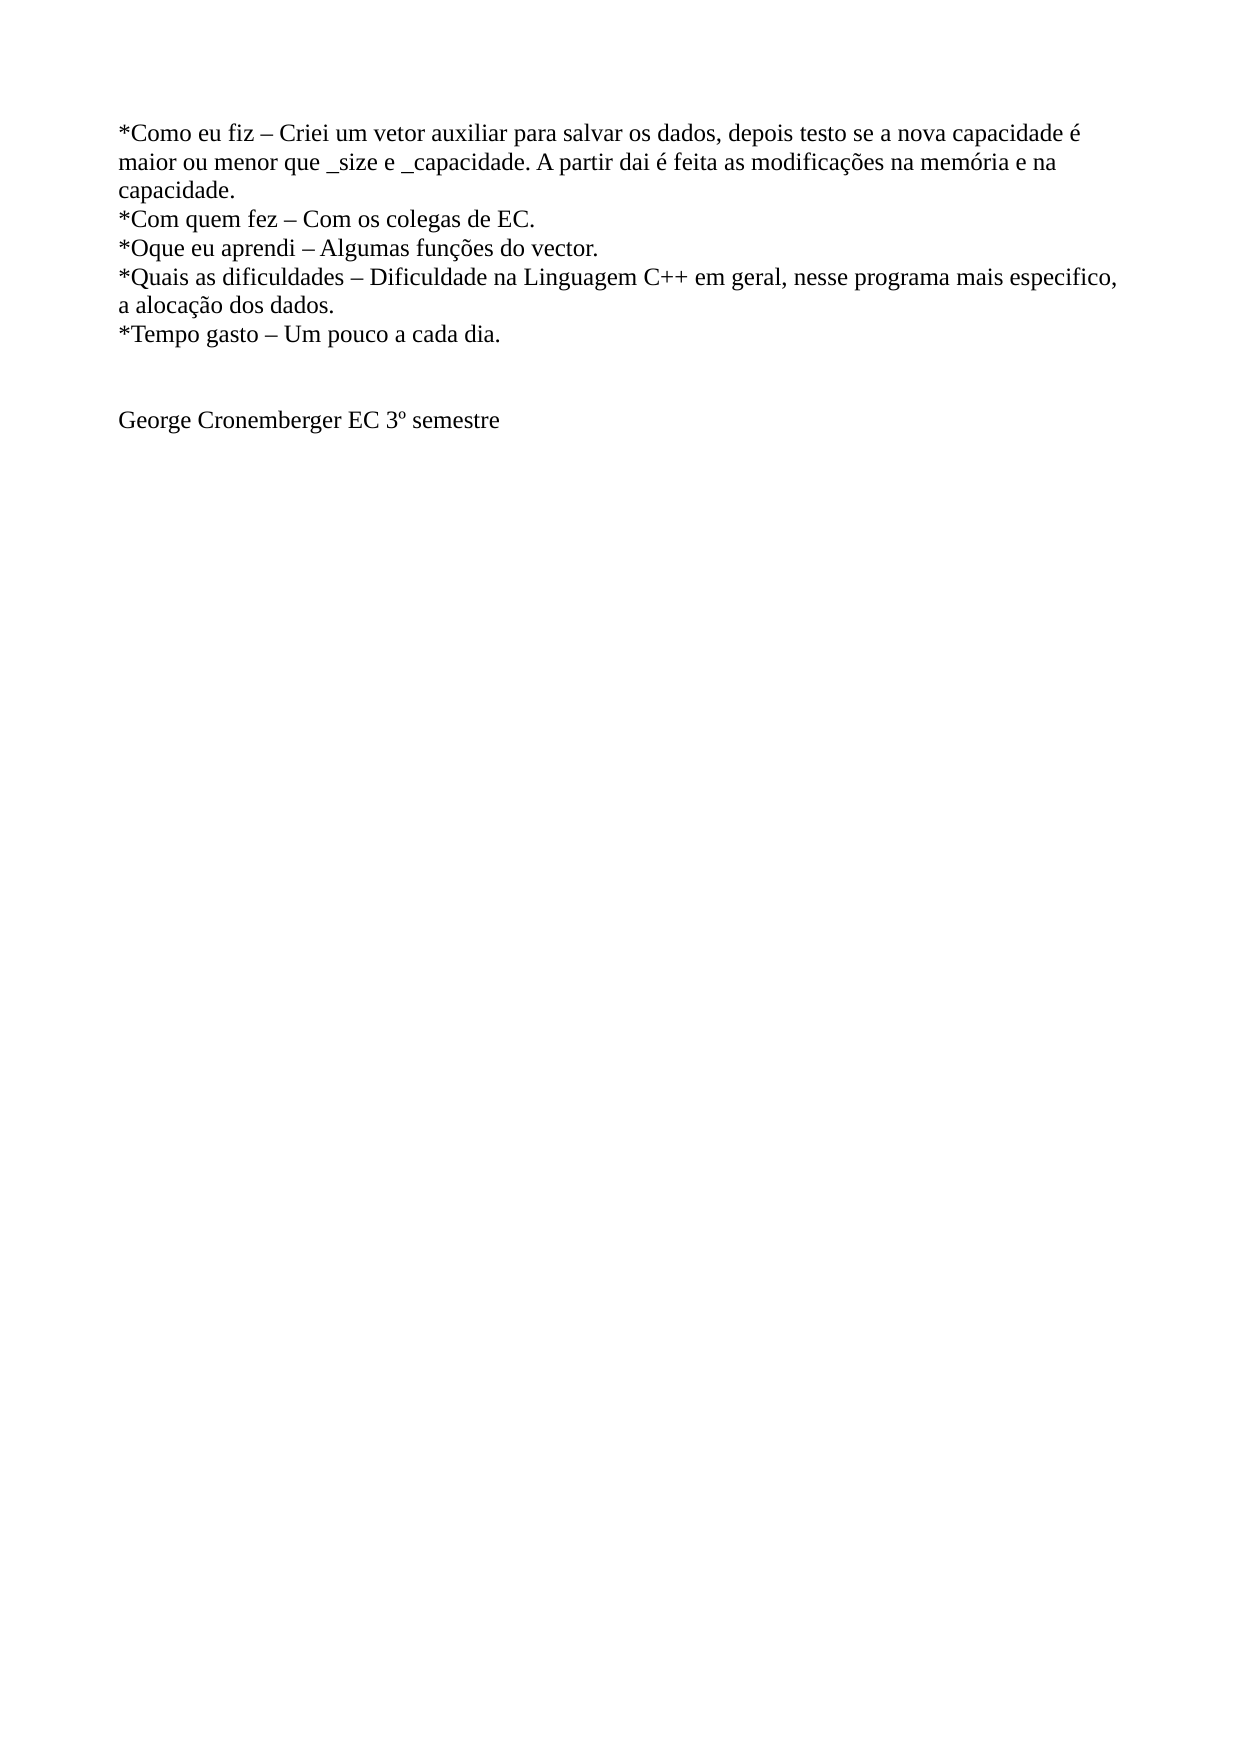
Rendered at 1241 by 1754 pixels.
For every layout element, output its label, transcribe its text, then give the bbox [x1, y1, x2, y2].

text George Cronemberger EC 3º semestre [118, 406, 1122, 434]
text *Quais as dificuldades – Dificuldade na Linguagem C++ em geral, nesse programa mais especifico, a alocação dos dados. [118, 262, 1122, 319]
text *Com quem fez – Com os colegas de EC. [118, 204, 1122, 233]
text *Oque eu aprendi – Algumas funções do vector. [118, 233, 1122, 262]
text *Como eu fiz – Criei um vetor auxiliar para salvar os dados, depois testo se a nova capacidade é maior ou menor que _size e _capacidade. A partir dai é feita as modificações na memória e na capacidade. [118, 118, 1122, 204]
text *Tempo gasto – Um pouco a cada dia. [118, 319, 1122, 348]
